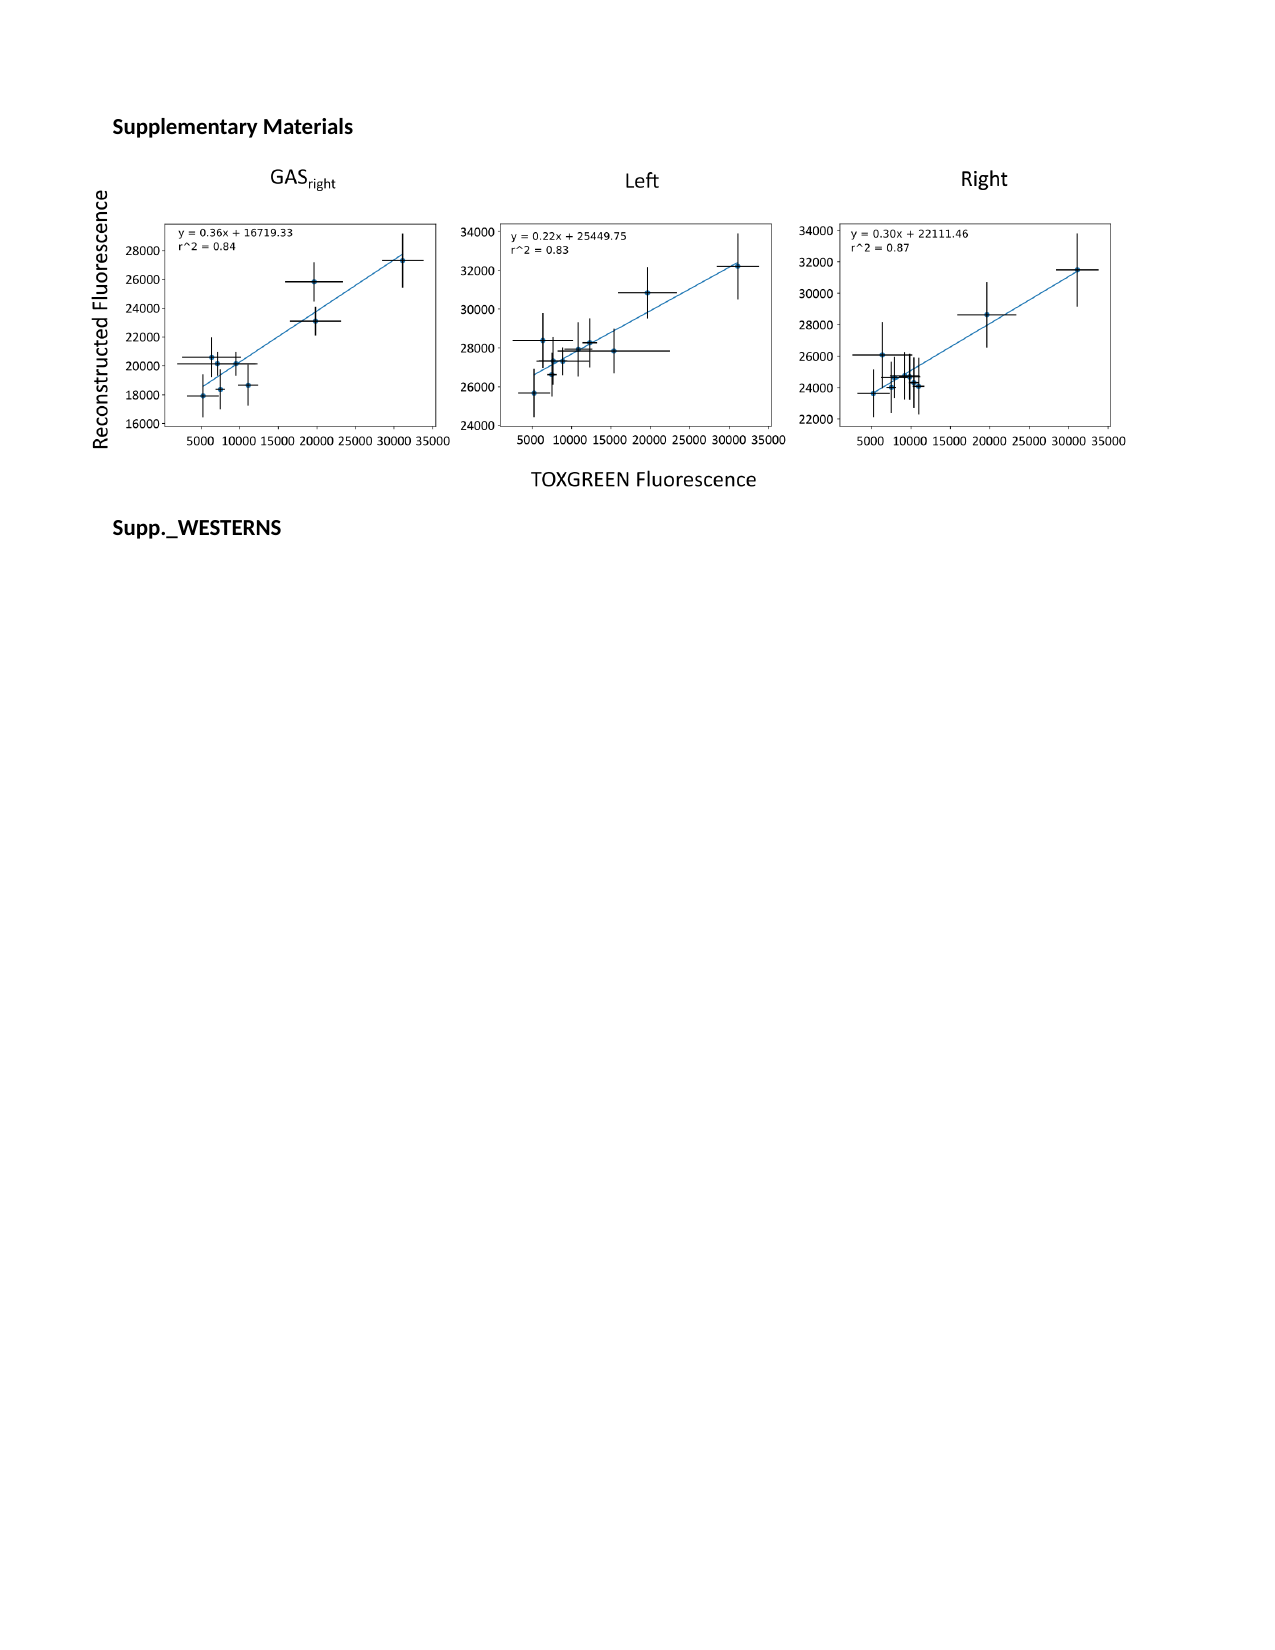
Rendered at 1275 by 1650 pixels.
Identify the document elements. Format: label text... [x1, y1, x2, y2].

text Supplementary Materials [112, 112, 1162, 141]
picture [85, 164, 1136, 496]
text Supp._WESTERNS [112, 158, 1162, 541]
